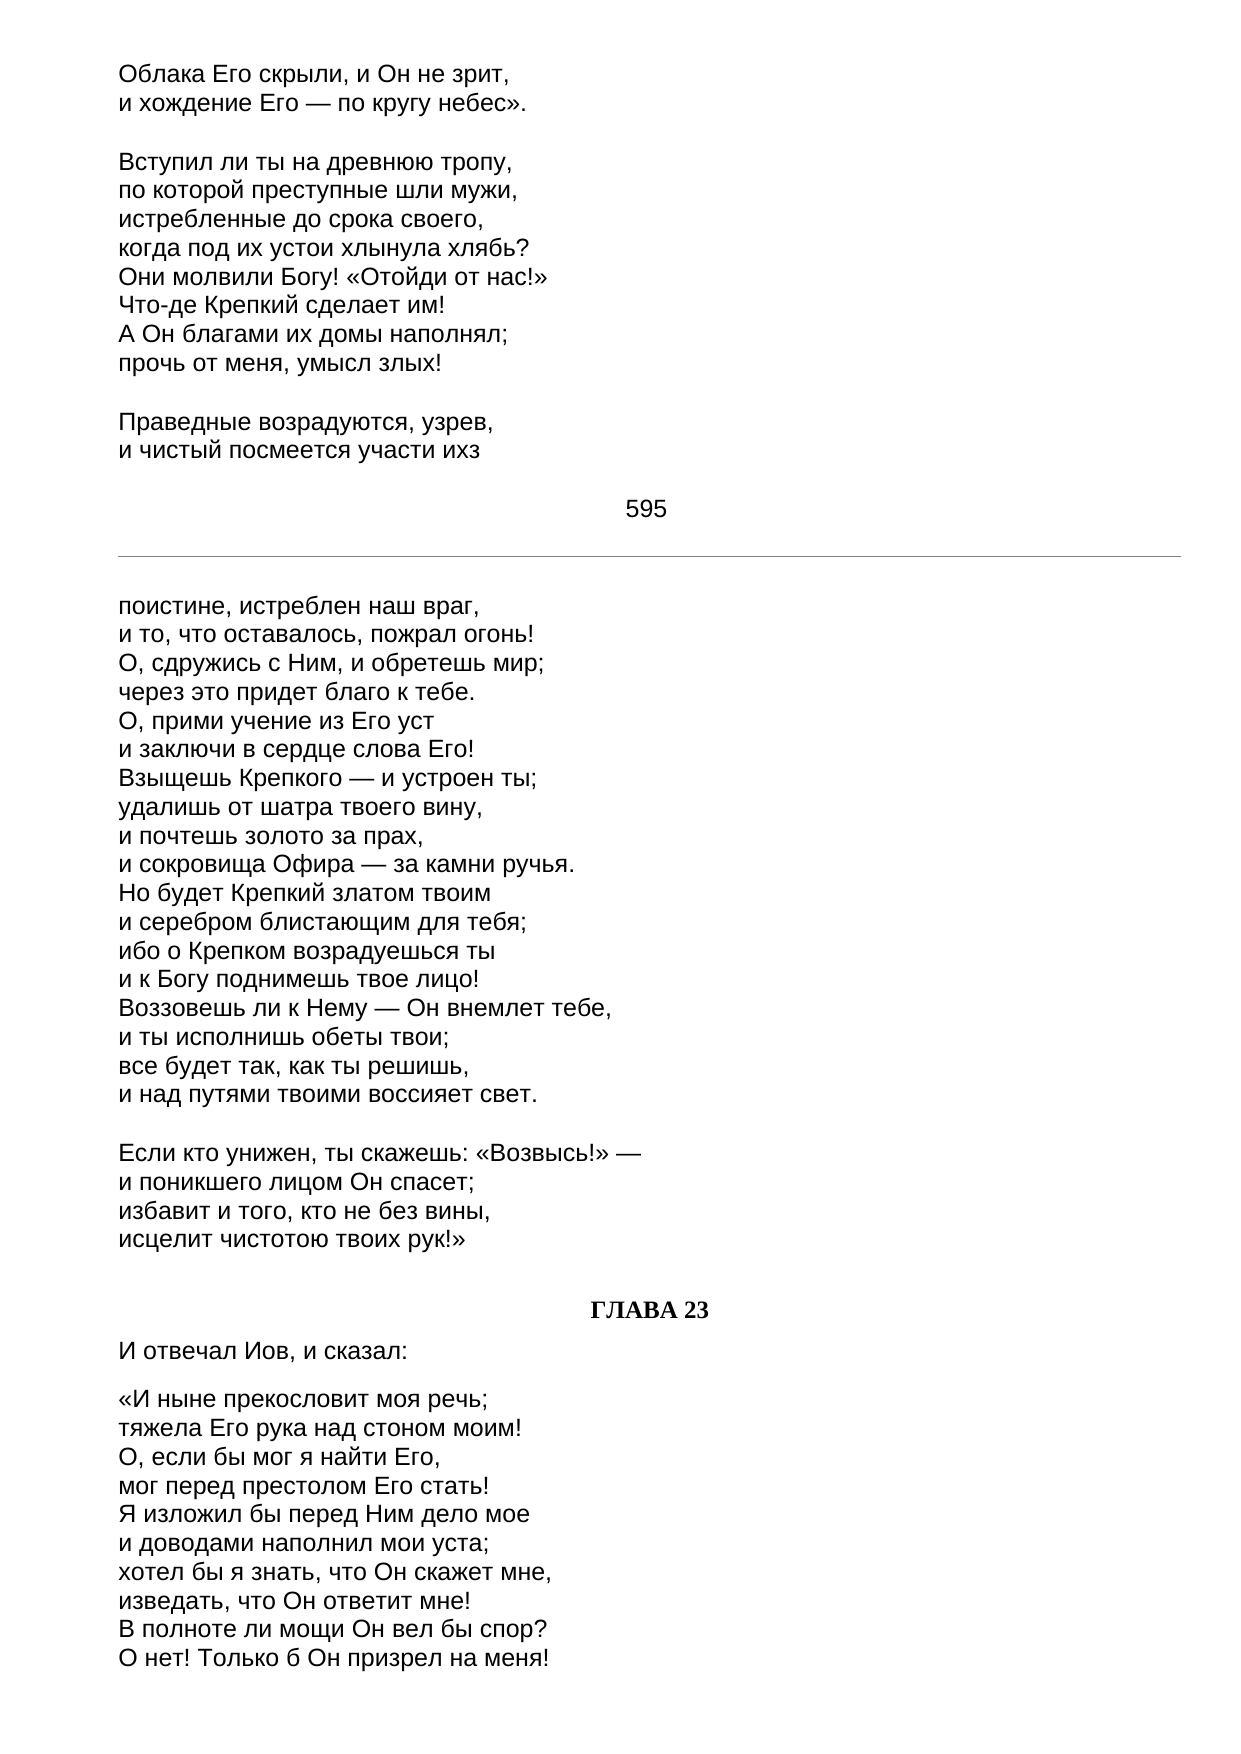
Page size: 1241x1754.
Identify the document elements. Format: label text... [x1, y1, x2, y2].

table_header Облака Его скрыли, и Он не зрит, и хождение Его — по кругу небес». Вступил ли ты на древнюю тропу, по которой преступные шли мужи, истребленные до срока своего, когда под их устои хлынула хлябь? Они молвили Богу! «Отойди от нас!» Что-де Крепкий сделает им! А Он благами их домы наполнял; прочь от меня, умысл злых! Праведные возрадуются, узрев, и чистый посмеется участи ихз [118, 59, 676, 493]
subtitle ГЛАВА 23 [118, 1295, 1181, 1324]
text 595 [118, 493, 1181, 522]
table_header «И ныне прекословит моя речь; тяжела Его рука над стоном моим! О, если бы мог я найти Его, мог перед престолом Его стать! Я изложил бы перед Ним дело мое и доводами наполнил мои уста; хотел бы я знать, что Он скажет мне, изведать, что Он ответит мне! В полноте ли мощи Он вел бы спор? О нет! Только б Он призрел на меня! [118, 1384, 641, 1672]
text И отвечал Иов, и сказал: [118, 1336, 1181, 1365]
table_header поистине, истреблен наш враг, и то, что оставалось, пожрал огонь! О, сдружись с Ним, и обретешь мир; через это придет благо к тебе. О, прими учение из Его уст и заключи в сердце слова Его! Взыщешь Крепкого — и устроен ты; удалишь от шатра твоего вину, и почтешь золото за прах, и сокровища Офира — за камни ручья. Но будет Крепкий златом твоим и серебром блистающим для тебя; ибо о Крепком возрадуешься ты и к Богу поднимешь твое лицо! Воззовешь ли к Нему — Он внемлет тебе, и ты исполнишь обеты твои; все будет так, как ты решишь, и над путями твоими воссияет свет. Если кто унижен, ты скажешь: «Возвысь!» — и поникшего лицом Он спасет; избавит и того, кто не без вины, исцелит чистотою твоих рук!» [118, 591, 668, 1283]
